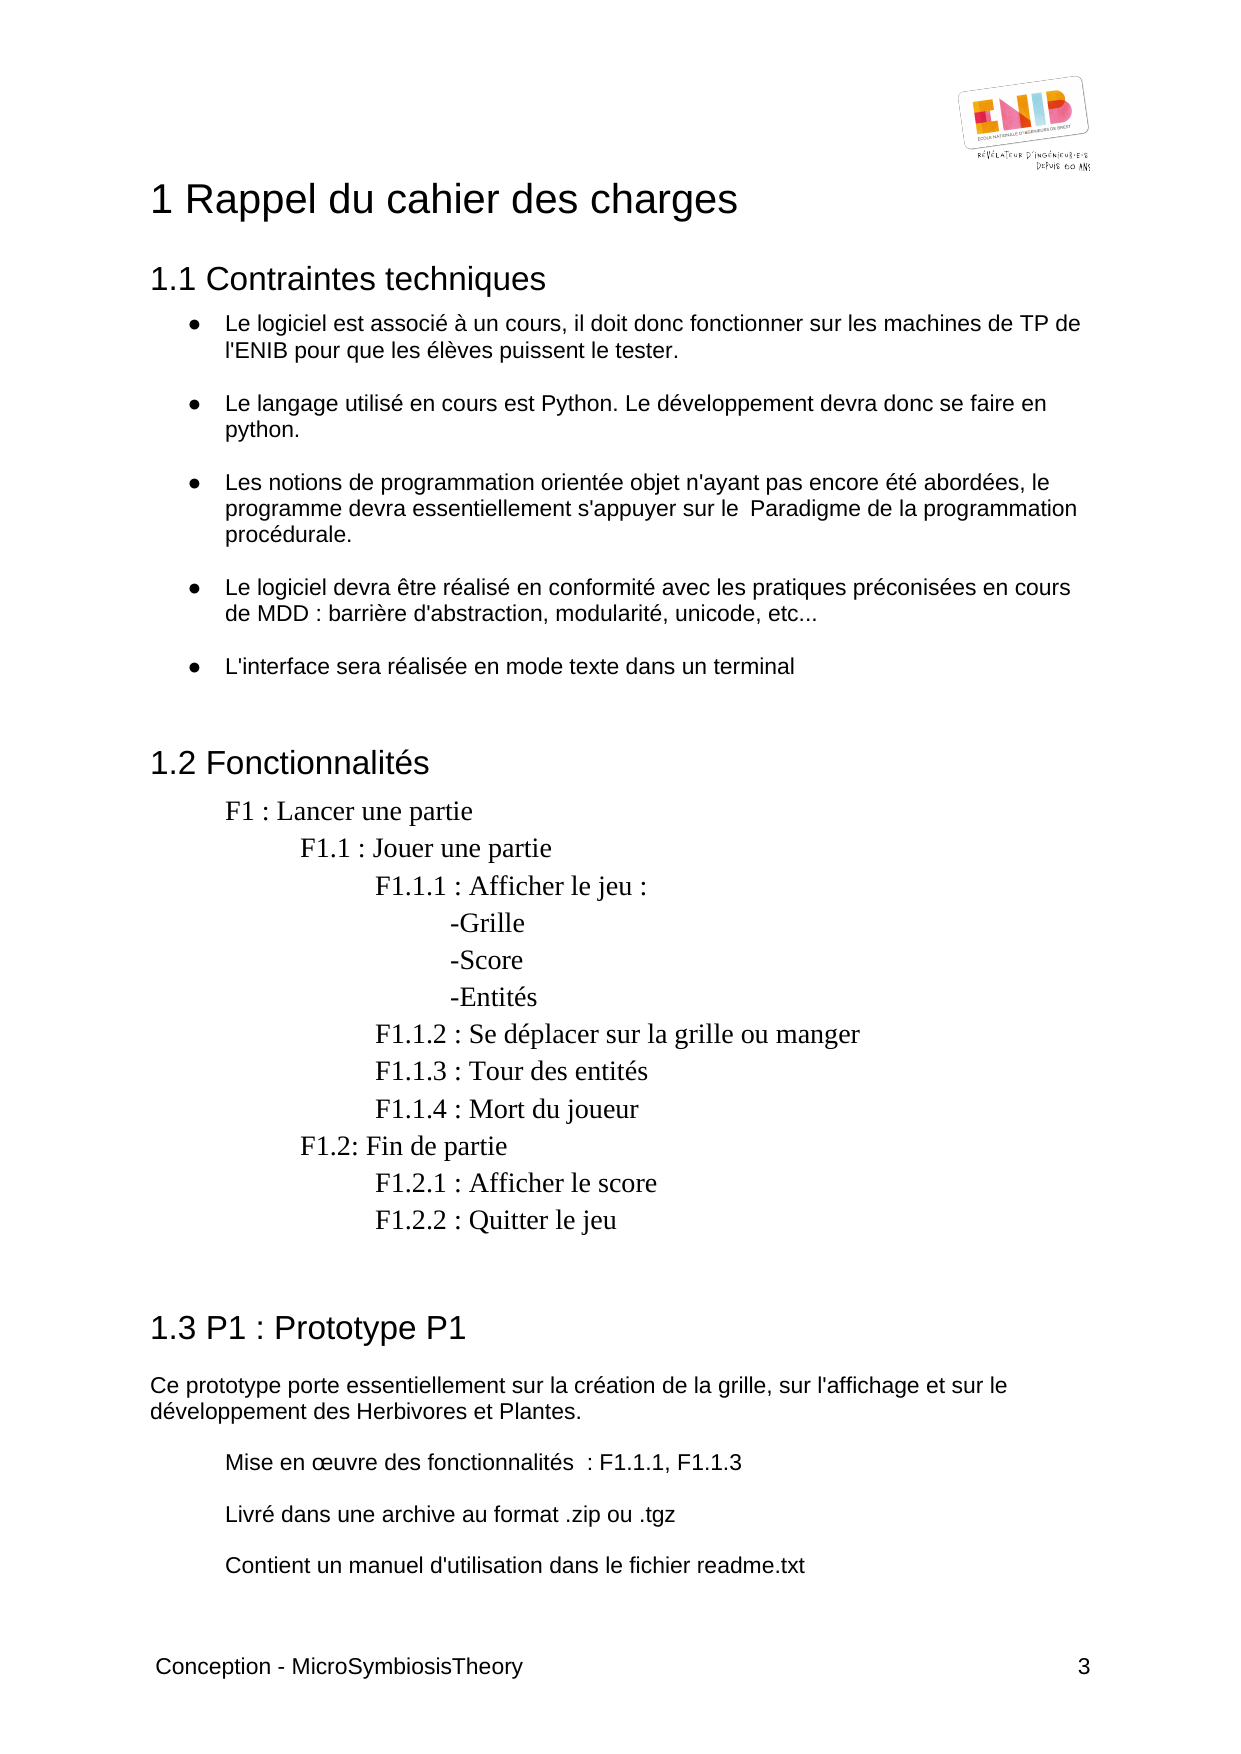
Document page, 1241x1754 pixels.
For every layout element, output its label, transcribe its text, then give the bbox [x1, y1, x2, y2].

list Le langage utilisé en cours est Python. Le développement devra donc se faire en python. [187, 389, 1090, 468]
text Livré dans une archive au format .zip ou .tgz [150, 1501, 1090, 1527]
text -Grille [375, 906, 1090, 938]
text F1 : Lancer une partie [150, 794, 1090, 827]
text F1.2.1 : Afficher le score [300, 1166, 1090, 1198]
text F1.1.2 : Se déplacer sur la grille ou manger [300, 1017, 1090, 1050]
text F1.1.1 : Afficher le jeu : [300, 868, 1090, 901]
subtitle 1.2 Fonctionnalités [150, 743, 1090, 782]
list Les notions de programmation orientée objet n'ayant pas encore été abordées, le programme devra essentiellement s'appuyer sur le Paradigme de la programmation procédurale. [187, 468, 1090, 574]
subtitle 1.1 Contraintes techniques [150, 259, 1090, 298]
text Contient un manuel d'utilisation dans le fichier readme.txt [150, 1552, 1090, 1578]
list Le logiciel est associé à un cours, il doit donc fonctionner sur les machines de TP de l'ENIB pour que les élèves puissent le tester. [187, 310, 1090, 389]
text F1.1 : Jouer une partie [225, 831, 1090, 864]
list Le logiciel devra être réalisé en conformité avec les pratiques préconisées en cours de MDD : barrière d'abstraction, modularité, unicode, etc... [187, 574, 1090, 653]
text F1.2: Fin de partie [225, 1129, 1090, 1161]
text F1.1.4 : Mort du joueur [300, 1092, 1090, 1124]
text F1.1.3 : Tour des entités [300, 1054, 1090, 1087]
text Ce prototype porte essentiellement sur la création de la grille, sur l'affichage et sur le développement des Herbivores et Plantes. [150, 1372, 1090, 1424]
subtitle 1 Rappel du cahier des charges [150, 174, 1090, 222]
picture [956, 75, 1091, 174]
text -Entités [375, 980, 1090, 1012]
text -Score [375, 943, 1090, 975]
list L'interface sera réalisée en mode texte dans un terminal [187, 653, 1090, 706]
subtitle 1.3 P1 : Prototype P1 [150, 1308, 1090, 1347]
text F1.2.2 : Quitter le jeu [300, 1203, 1090, 1236]
text Mise en œuvre des fonctionnalités : F1.1.1, F1.1.3 [150, 1449, 1090, 1476]
